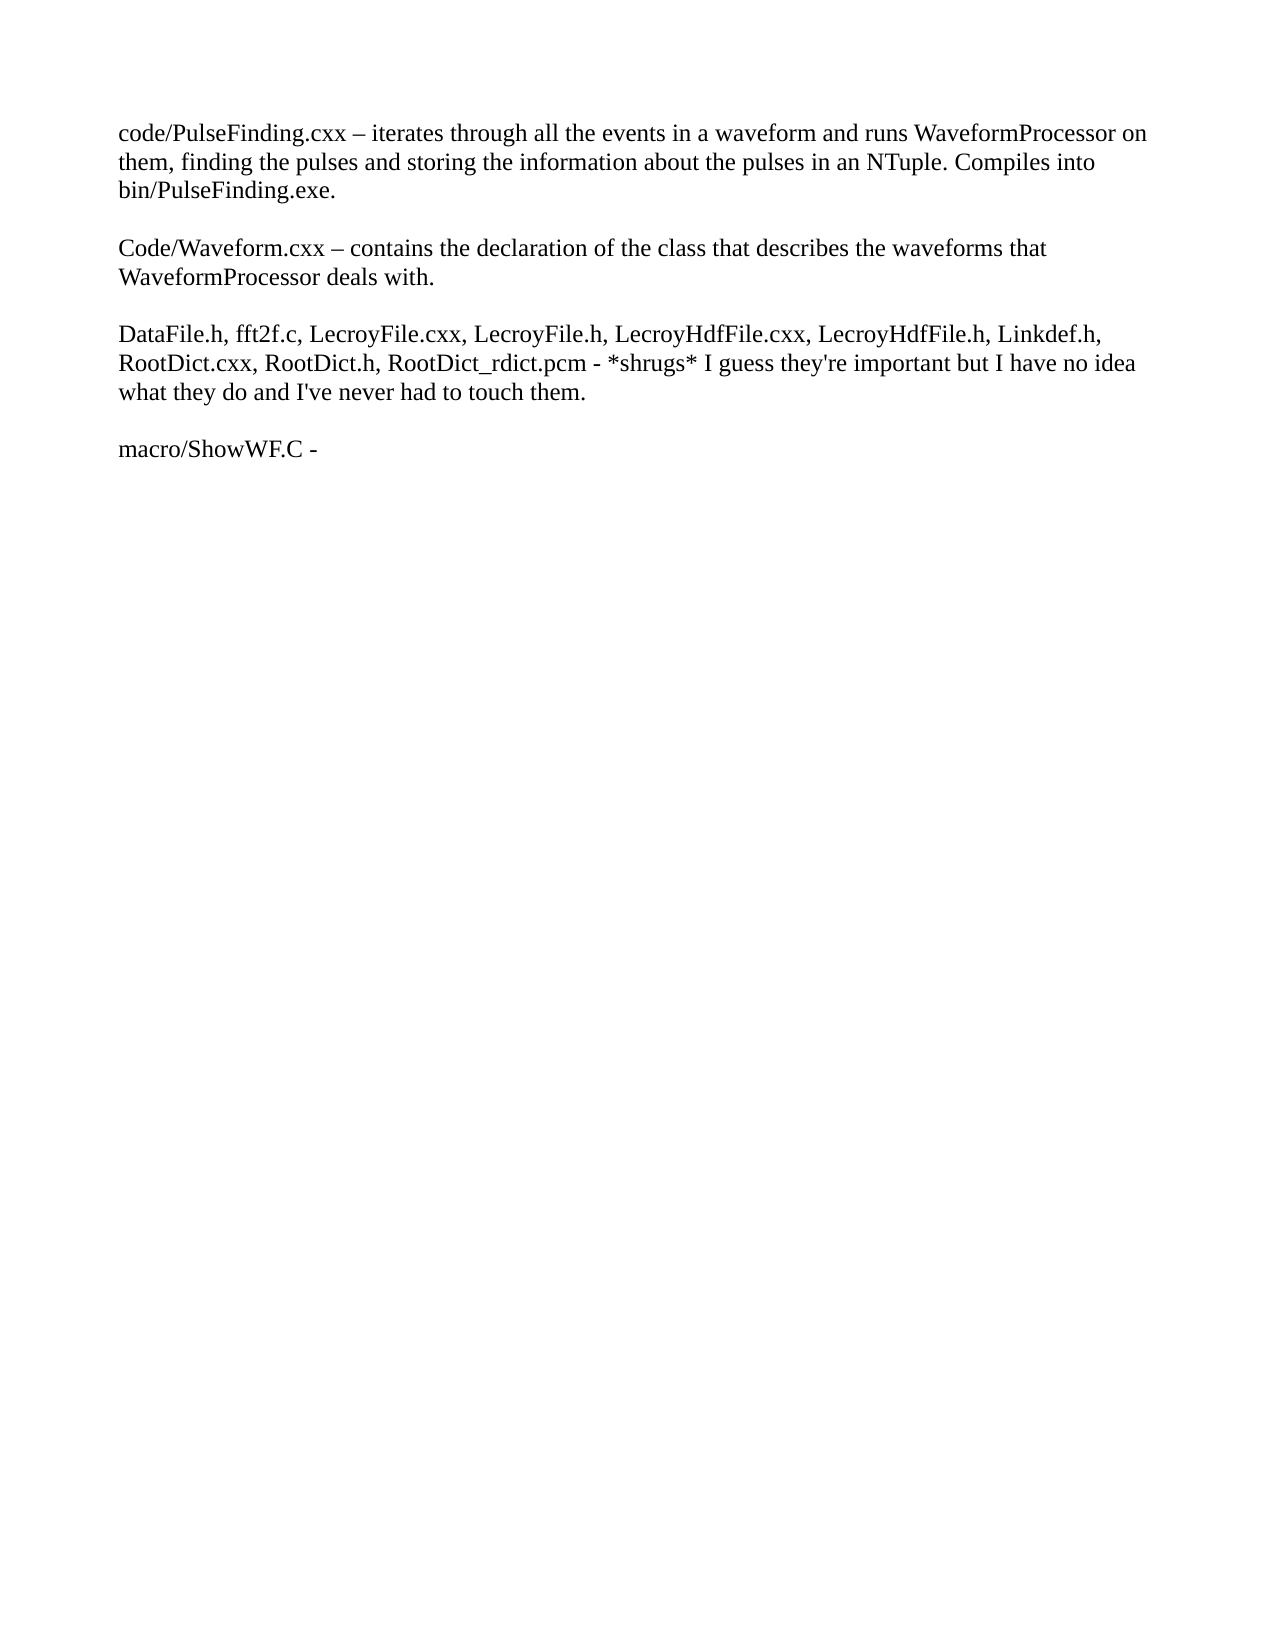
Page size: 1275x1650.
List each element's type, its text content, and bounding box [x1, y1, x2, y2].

text macro/ShowWF.C - [118, 434, 1157, 463]
text DataFile.h, fft2f.c, LecroyFile.cxx, LecroyFile.h, LecroyHdfFile.cxx, LecroyHdfFile.h, Linkdef.h, RootDict.cxx, RootDict.h, RootDict_rdict.pcm - *shrugs* I guess they're important but I have no idea what they do and I've never had to touch them. [118, 319, 1157, 406]
text code/PulseFinding.cxx – iterates through all the events in a waveform and runs WaveformProcessor on them, finding the pulses and storing the information about the pulses in an NTuple. Compiles into bin/PulseFinding.exe. [118, 118, 1157, 204]
text Code/Waveform.cxx – contains the declaration of the class that describes the waveforms that WaveformProcessor deals with. [118, 233, 1157, 291]
